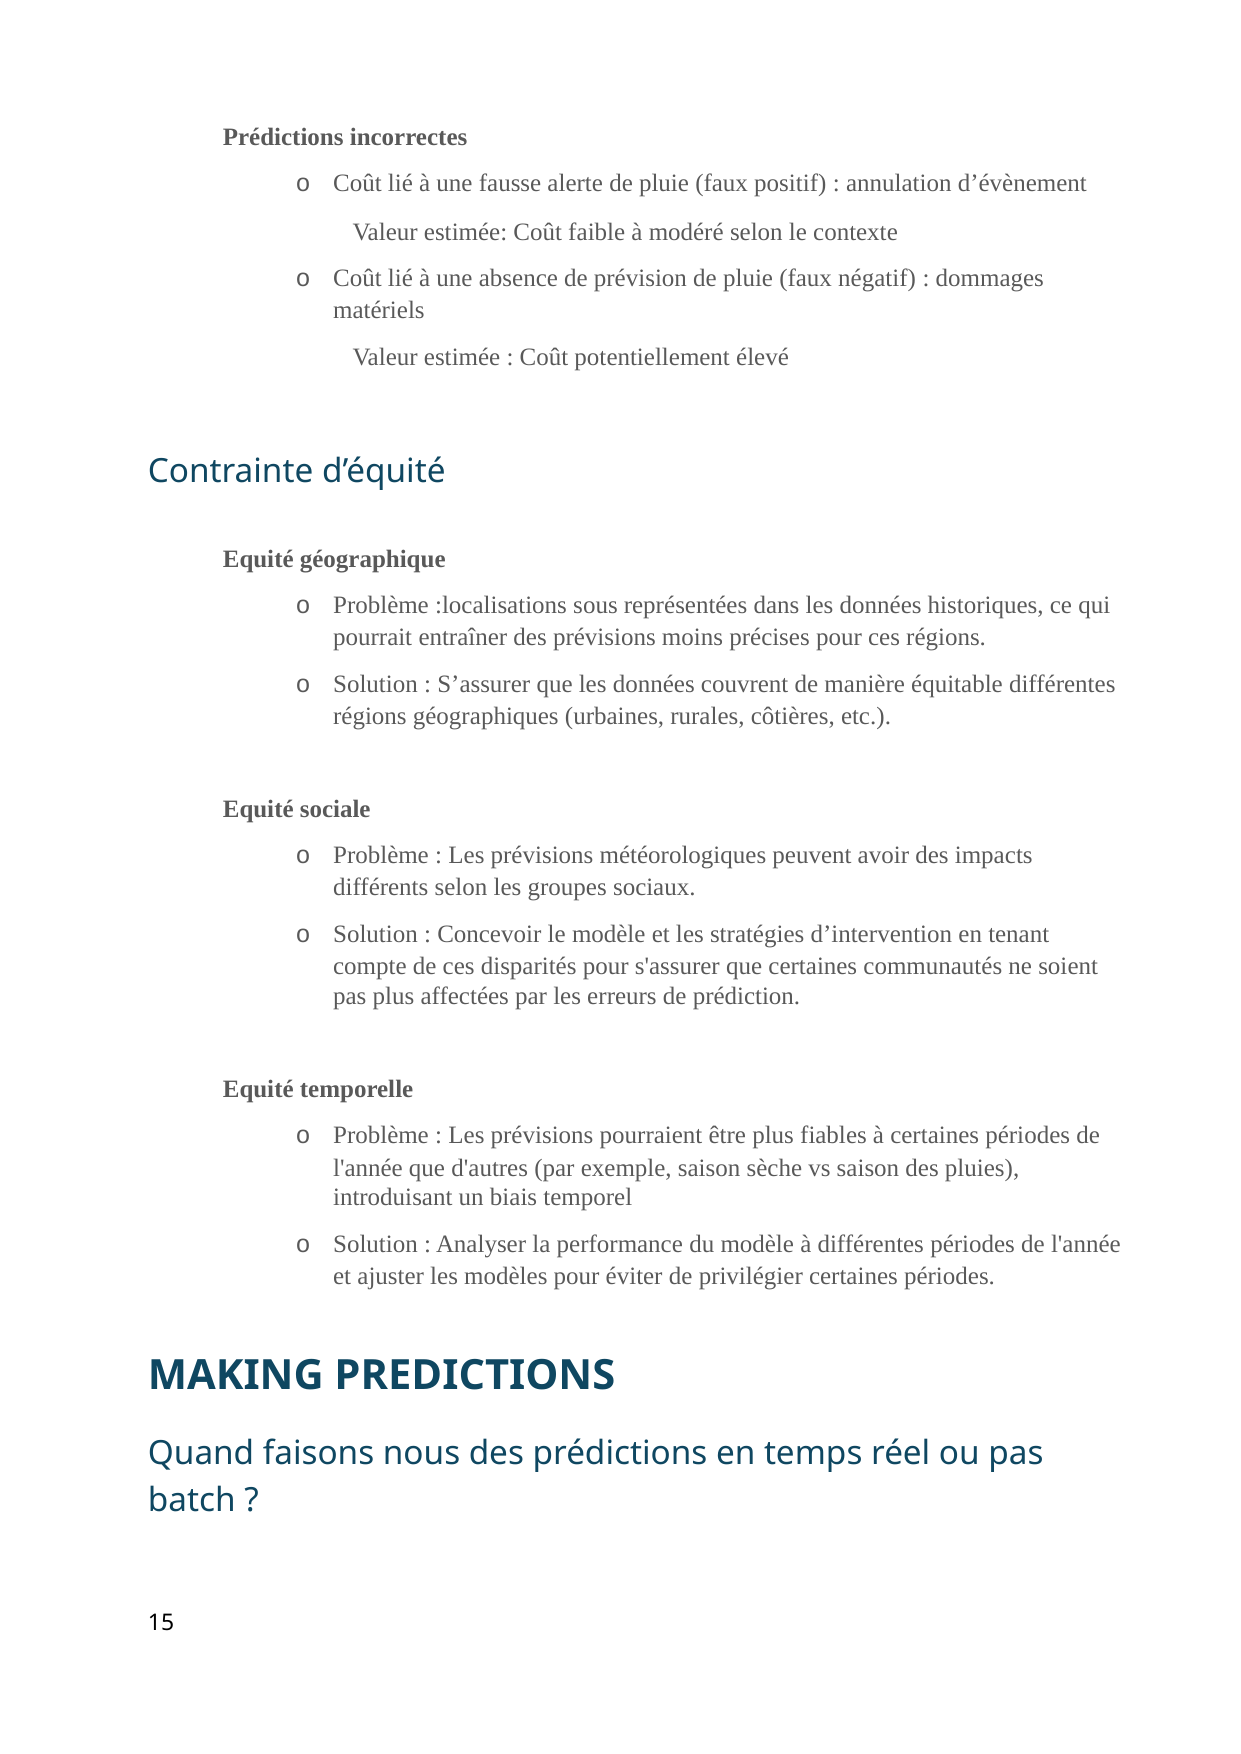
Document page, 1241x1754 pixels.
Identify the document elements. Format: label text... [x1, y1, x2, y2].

list Solution : Concevoir le modèle et les stratégies d’intervention en tenant compte de ces disparités pour s'assurer que certaines communautés ne soient pas plus affectées par les erreurs de prédiction. [295, 919, 1122, 1010]
list Problème : Les prévisions météorologiques peuvent avoir des impacts différents selon les groupes sociaux. [295, 841, 1122, 901]
list Equité sociale [223, 794, 1122, 823]
list Coût lié à une fausse alerte de pluie (faux positif) : annulation d’évènement [295, 168, 1122, 199]
list Equité temporelle [223, 1074, 1122, 1103]
subtitle MAKING PREDICTIONS [148, 1345, 1122, 1402]
subtitle Contrainte d’équité [148, 447, 1122, 492]
subtitle Quand faisons nous des prédictions en temps réel ou pas batch ? [148, 1429, 1122, 1522]
list Problème :localisations sous représentées dans les données historiques, ce qui pourrait entraîner des prévisions moins précises pour ces régions. [295, 590, 1122, 651]
list Valeur estimée : Coût potentiellement élevé [298, 342, 1122, 371]
list Coût lié à une absence de prévision de pluie (faux négatif) : dommages matériels [295, 263, 1122, 324]
list Valeur estimée: Coût faible à modéré selon le contexte [298, 217, 1122, 246]
list Solution : Analyser la performance du modèle à différentes périodes de l'année et ajuster les modèles pour éviter de privilégier certaines périodes. [295, 1229, 1122, 1290]
list Problème : Les prévisions pourraient être plus fiables à certaines périodes de l'année que d'autres (par exemple, saison sèche vs saison des pluies), introduisant un biais temporel [295, 1121, 1122, 1211]
list Prédictions incorrectes [223, 122, 1122, 150]
list Equité géographique [223, 544, 1122, 572]
list Solution : S’assurer que les données couvrent de manière équitable différentes régions géographiques (urbaines, rurales, côtières, etc.). [295, 669, 1122, 729]
